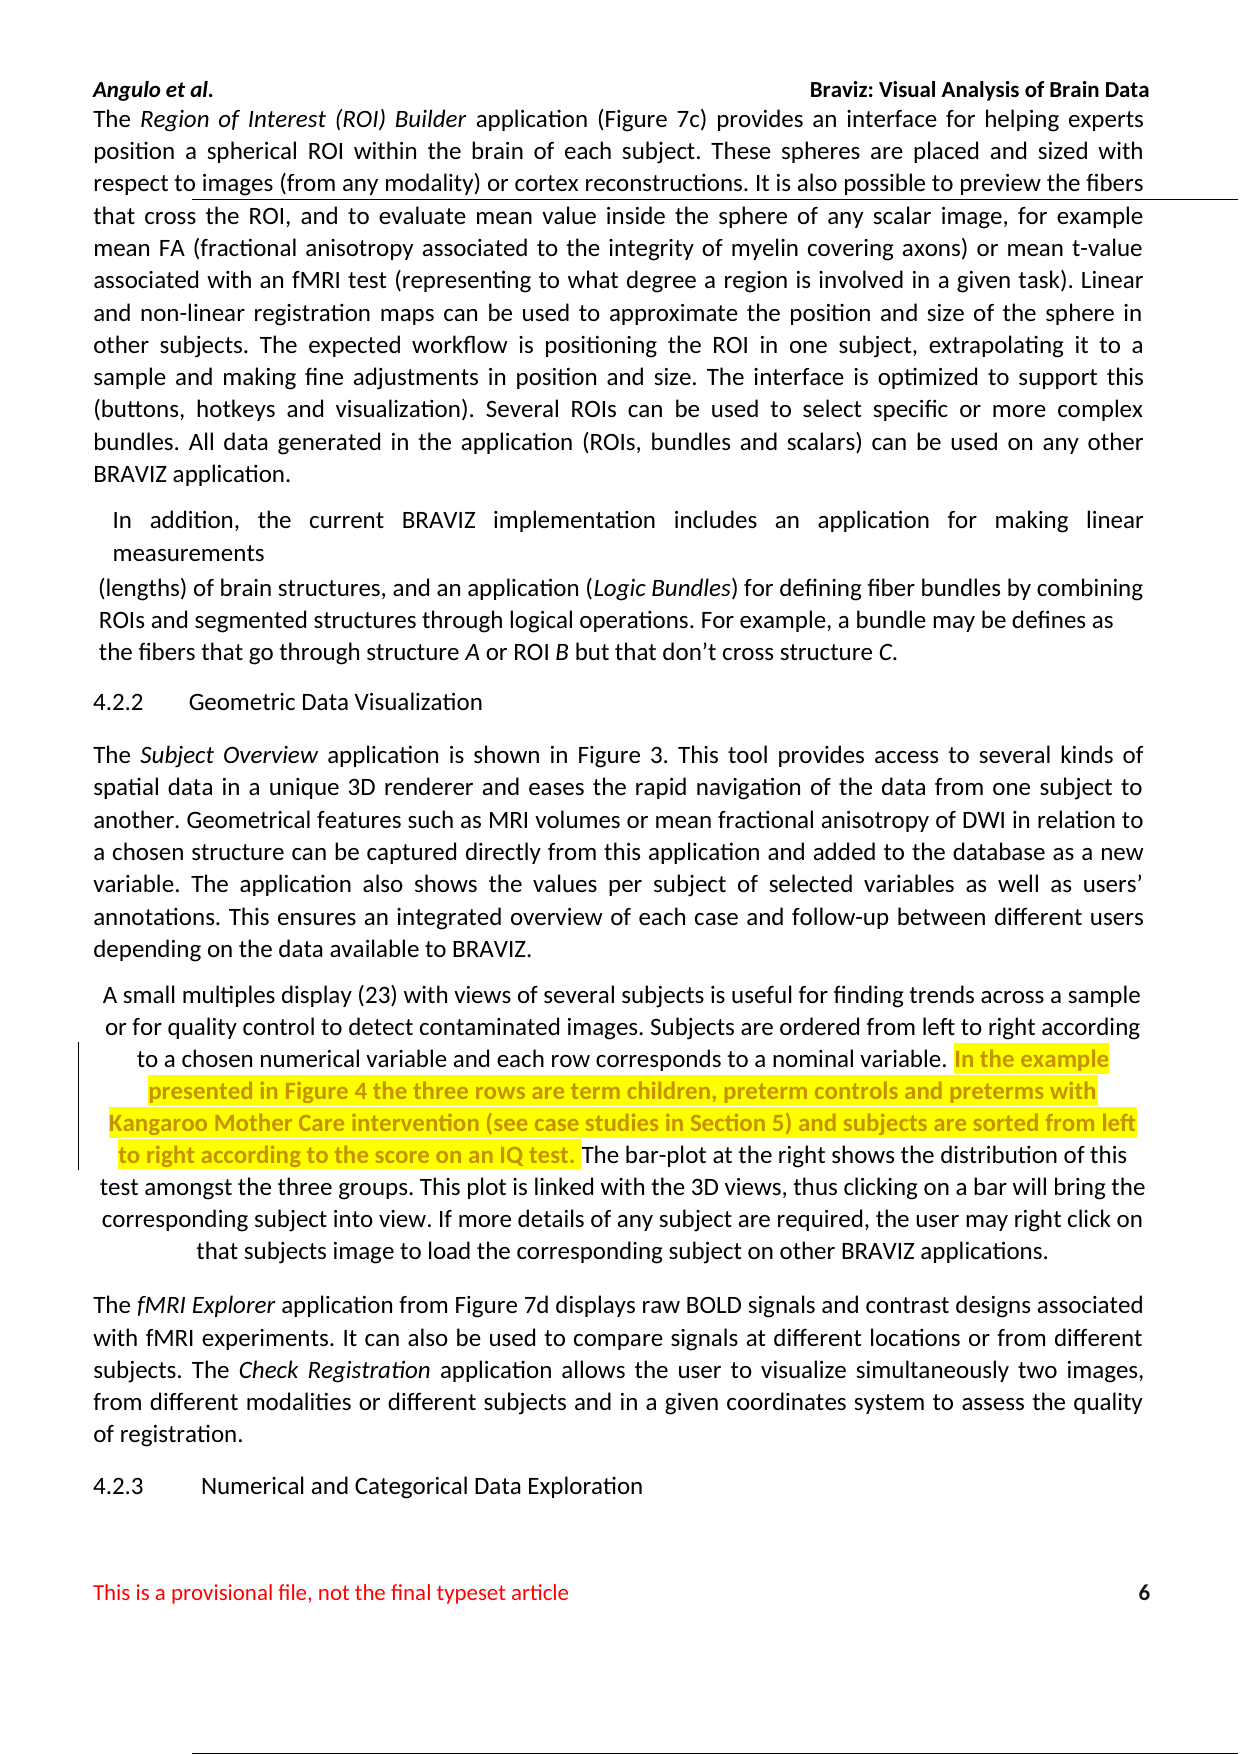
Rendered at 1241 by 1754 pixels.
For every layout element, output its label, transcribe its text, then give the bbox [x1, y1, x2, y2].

text The fMRI Explorer application from Figure 7d displays raw BOLD signals and contrast designs associated with fMRI experiments. It can also be used to compare signals at different locations or from different subjects. The Check Registration application allows the user to visualize simultaneously two images, from different modalities or different subjects and in a given coordinates system to assess the quality of registration. [93, 1289, 1145, 1449]
text In addition, the current BRAVIZ implementation includes an application for making linear measurements [112, 504, 1145, 567]
text The Region of Interest (ROI) Builder application (Figure 7c) provides an interface for helping experts position a spherical ROI within the brain of each subject. These spheres are placed and sized with respect to images (from any modality) or cortex reconstructions. It is also possible to preview the fibers that cross the ROI, and to evaluate mean value inside the sphere of any scalar image, for example mean FA (fractional anisotropy associated to the integrity of myelin covering axons) or mean t-value associated with an fMRI test (representing to what degree a region is involved in a given task). Linear and non-linear registration maps can be used to approximate the position and size of the sphere in other subjects. The expected workflow is positioning the ROI in one subject, extrapolating it to a sample and making fine adjustments in position and size. The interface is optimized to support this (buttons, hotkeys and visualization). Several ROIs can be used to select specific or more complex bundles. All data generated in the application (ROIs, bundles and scalars) can be used on any other BRAVIZ application. [93, 103, 1145, 489]
text (lengths) of brain structures, and an application (Logic Bundles) for defining fiber bundles by combining ROIs and segmented structures through logical operations. For example, a bundle may be defines as the fibers that go through structure A or ROI B but that don’t cross structure C. [98, 572, 1150, 667]
text The Subject Overview application is shown in Figure 3. This tool provides access to several kinds of spatial data in a unique 3D renderer and eases the rapid navigation of the data from one subject to another. Geometrical features such as MRI volumes or mean fractional anisotropy of DWI in relation to a chosen structure can be captured directly from this application and added to the database as a new variable. The application also shows the values per subject of selected variables as well as users’ annotations. This ensures an integrated overview of each case and follow-up between different users depending on the data available to BRAVIZ. [93, 739, 1145, 963]
text 4.2.3 Numerical and Categorical Data Exploration [93, 1470, 1150, 1501]
text A small multiples display (23) with views of several subjects is useful for finding trends across a sample or for quality control to detect contaminated images. Subjects are ordered from left to right according to a chosen numerical variable and each row corresponds to a nominal variable. In the example presented in Figure 4 the three rows are term children, preterm controls and preterms with Kangaroo Mother Care intervention (see case studies in Section 5) and subjects are sorted from left to right according to the score on an IQ test. The bar-plot at the right shows the distribution of this test amongst the three groups. This plot is linked with the 3D views, thus clicking on a bar will bring the corresponding subject into view. If more details of any subject are required, the user may right click on that subjects image to load the corresponding subject on other BRAVIZ applications. [95, 979, 1149, 1266]
text 4.2.2 Geometric Data Visualization [93, 686, 1150, 717]
